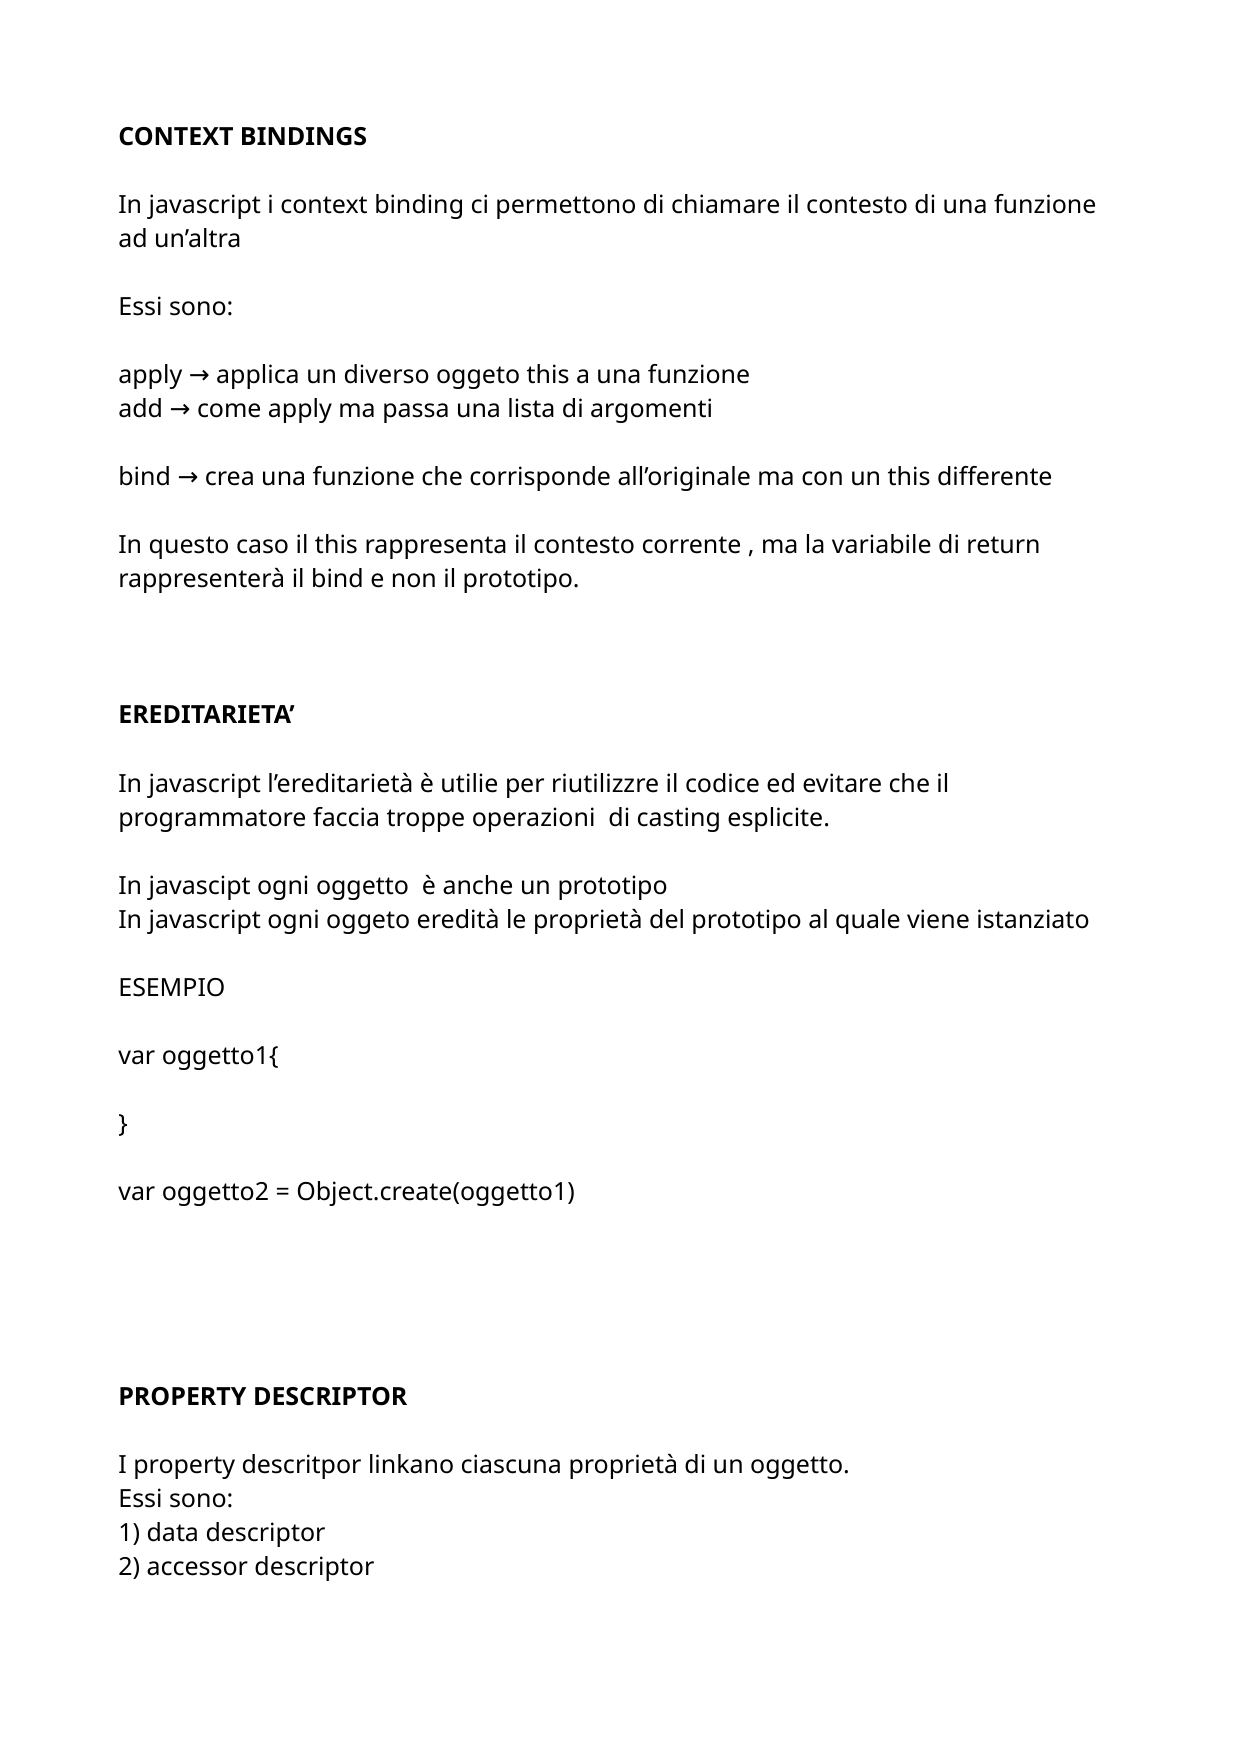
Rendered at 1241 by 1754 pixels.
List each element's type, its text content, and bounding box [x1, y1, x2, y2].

text EREDITARIETA’ [118, 697, 1122, 731]
text } [118, 1106, 1122, 1140]
text bind → crea una funzione che corrisponde all’originale ma con un this differente [118, 459, 1122, 493]
text In questo caso il this rappresenta il contesto corrente , ma la variabile di return rappresenterà il bind e non il prototipo. [118, 527, 1122, 595]
text PROPERTY DESCRIPTOR [118, 1378, 1122, 1412]
text I property descritpor linkano ciascuna proprietà di un oggetto. [118, 1447, 1122, 1481]
text In javascript ogni oggeto eredità le proprietà del prototipo al quale viene istanziato [118, 902, 1122, 936]
text CONTEXT BINDINGS [118, 118, 1122, 152]
text In javascript i context binding ci permettono di chiamare il contesto di una funzione ad un’altra [118, 186, 1122, 254]
text var oggetto1{ [118, 1038, 1122, 1072]
text In javascipt ogni oggetto è anche un prototipo [118, 867, 1122, 902]
text add → come apply ma passa una lista di argomenti [118, 391, 1122, 425]
text var oggetto2 = Object.create(oggetto1) [118, 1174, 1122, 1208]
text 2) accessor descriptor [118, 1549, 1122, 1583]
text Essi sono: [118, 288, 1122, 322]
text 1) data descriptor [118, 1515, 1122, 1549]
text apply → applica un diverso oggeto this a una funzione [118, 357, 1122, 391]
text In javascript l’ereditarietà è utilie per riutilizzre il codice ed evitare che il programmatore faccia troppe operazioni di casting esplicite. [118, 765, 1122, 833]
text Essi sono: [118, 1481, 1122, 1515]
text ESEMPIO [118, 970, 1122, 1004]
